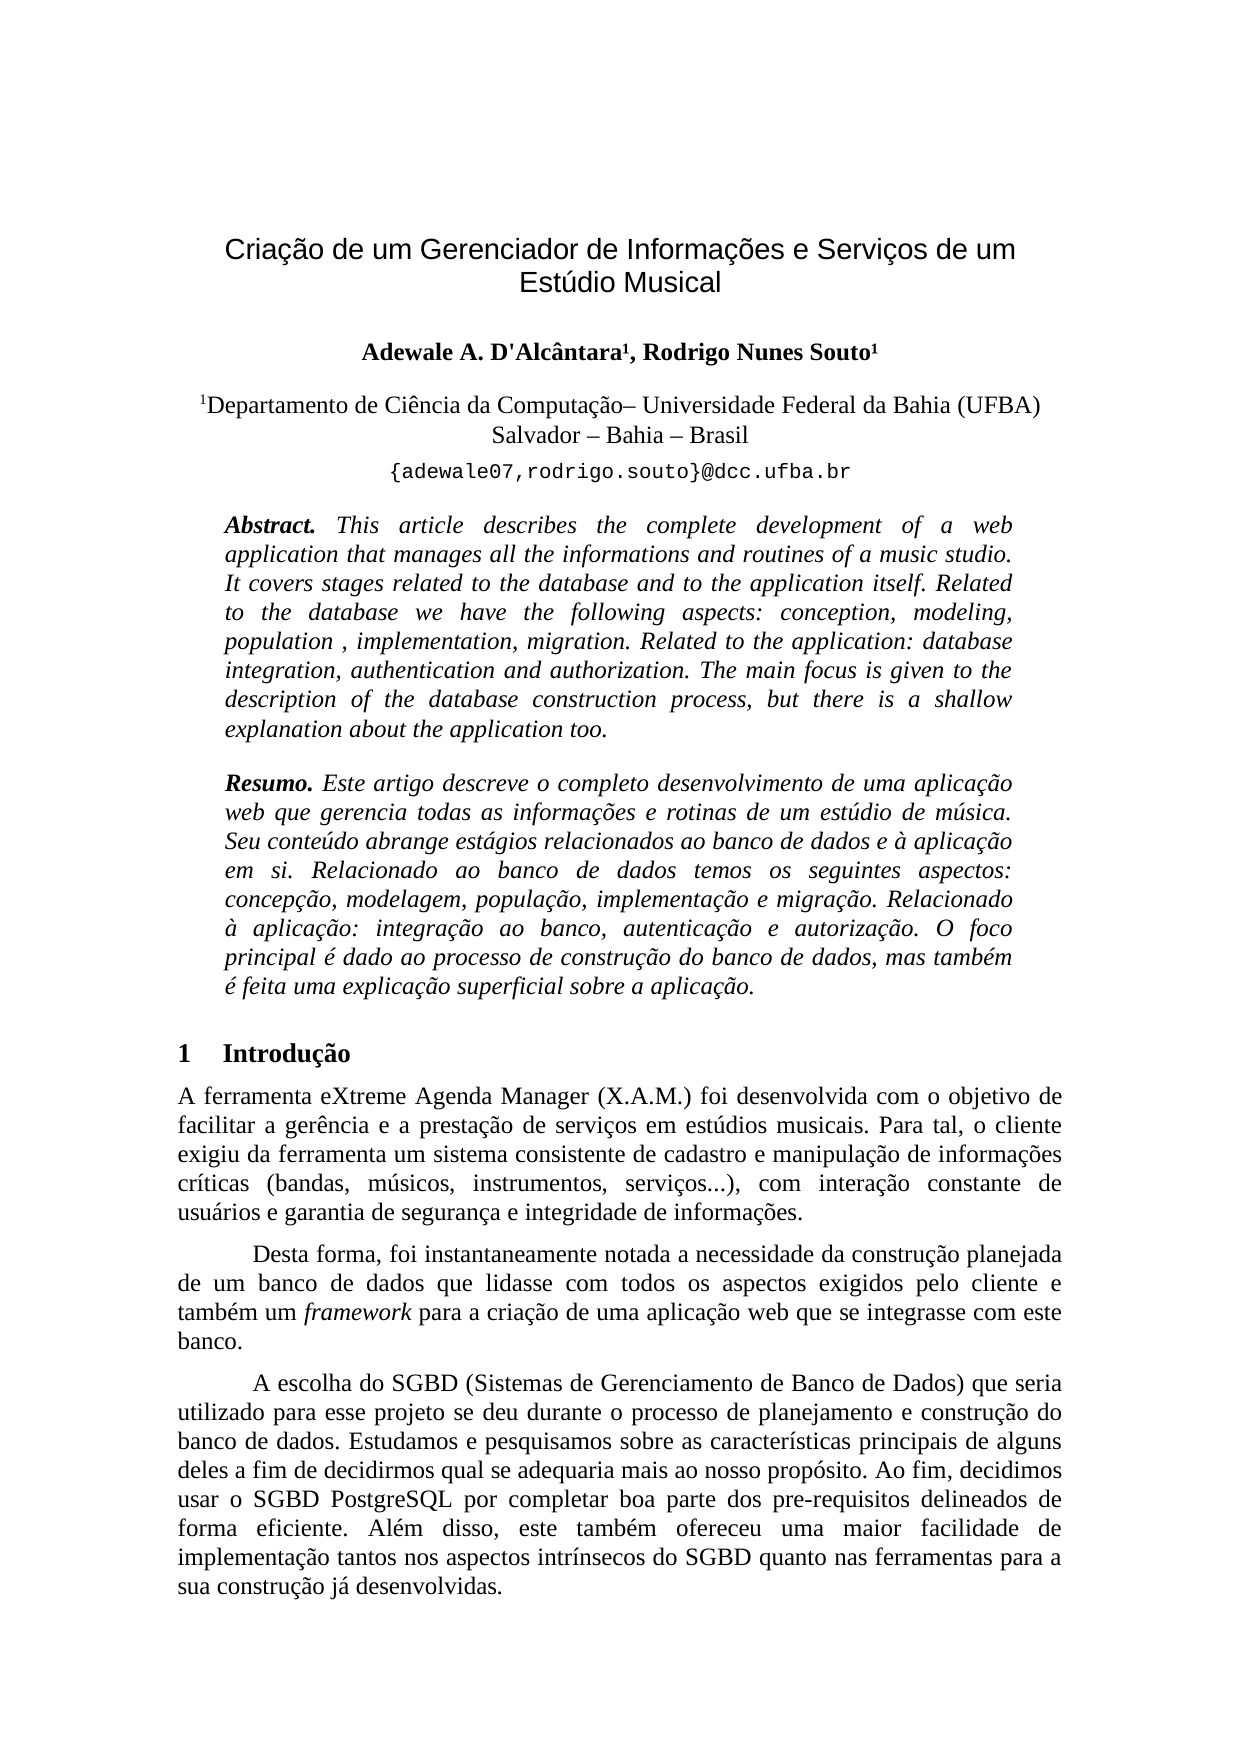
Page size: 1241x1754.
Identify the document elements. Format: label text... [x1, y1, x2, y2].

text Abstract. This article describes the complete development of a web application that manages all the informations and routines of a music studio. It covers stages related to the database and to the application itself. Related to the database we have the following aspects: conception, modeling, population , implementation, migration. Related to the application: database integration, authentication and authorization. The main focus is given to the description of the database construction process, but there is a shallow explanation about the application too. [224, 510, 1016, 742]
text {adewale07,rodrigo.souto}@dcc.ufba.br [177, 461, 1063, 485]
title Criação de um Gerenciador de Informações e Serviços de um Estúdio Musical [177, 232, 1063, 299]
text A escolha do SGBD (Sistemas de Gerenciamento de Banco de Dados) que seria utilizado para esse projeto se deu durante o processo de planejamento e construção do banco de dados. Estudamos e pesquisamos sobre as características principais de alguns deles a fim de decidirmos qual se adequaria mais ao nosso propósito. Ao fim, decidimos usar o SGBD PostgreSQL por completar boa parte dos pre-requisitos delineados de forma eficiente. Além disso, este também ofereceu uma maior facilidade de implementação tantos nos aspectos intrínsecos do SGBD quanto nas ferramentas para a sua construção já desenvolvidas. [177, 1368, 1063, 1600]
text Adewale A. D'Alcântara¹, Rodrigo Nunes Souto¹ [177, 336, 1063, 365]
subtitle Introdução [177, 1037, 1063, 1068]
text 1Departamento de Ciência da Computação– Universidade Federal da Bahia (UFBA) Salvador – Bahia – Brasil [177, 390, 1063, 448]
text Desta forma, foi instantaneamente notada a necessidade da construção planejada de um banco de dados que lidasse com todos os aspectos exigidos pelo cliente e também um framework para a criação de uma aplicação web que se integrasse com este banco. [177, 1239, 1063, 1355]
text Resumo. Este artigo descreve o completo desenvolvimento de uma aplicação web que gerencia todas as informações e rotinas de um estúdio de música. Seu conteúdo abrange estágios relacionados ao banco de dados e à aplicação em si. Relacionado ao banco de dados temos os seguintes aspectos: concepção, modelagem, população, implementação e migração. Relacionado à aplicação: integração ao banco, autenticação e autorização. O foco principal é dado ao processo de construção do banco de dados, mas também é feita uma explicação superficial sobre a aplicação. [224, 767, 1016, 1000]
text A ferramenta eXtreme Agenda Manager (X.A.M.) foi desenvolvida com o objetivo de facilitar a gerência e a prestação de serviços em estúdios musicais. Para tal, o cliente exigiu da ferramenta um sistema consistente de cadastro e manipulação de informações críticas (bandas, músicos, instrumentos, serviços...), com interação constante de usuários e garantia de segurança e integridade de informações. [177, 1081, 1063, 1226]
